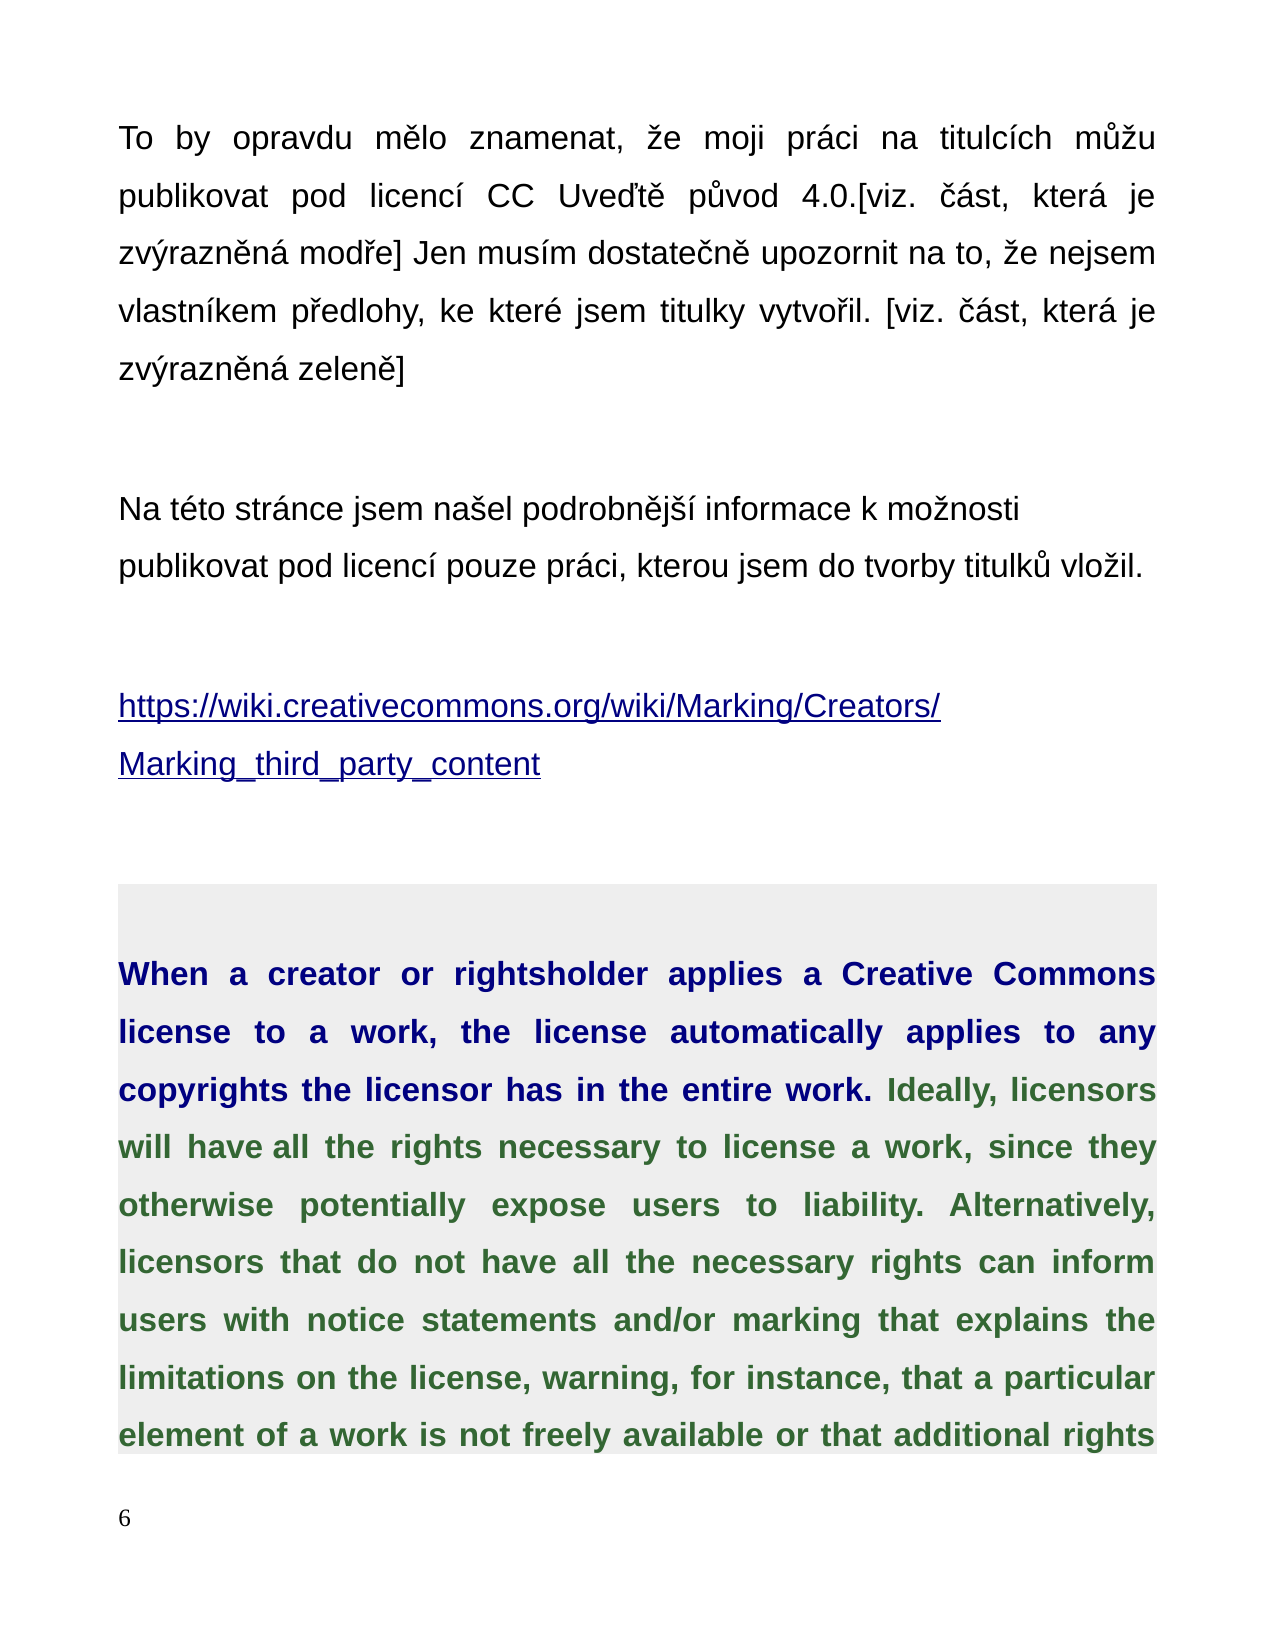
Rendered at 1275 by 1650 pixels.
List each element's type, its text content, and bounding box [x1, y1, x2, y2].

text To by opravdu mělo znamenat, že moji práci na titulcích můžu publikovat pod licencí CC Uveďtě původ 4.0.[viz. část, která je zvýrazněná modře] Jen musím dostatečně upozornit na to, že nejsem vlastníkem předlohy, ke které jsem titulky vytvořil. [viz. část, která je zvýrazněná zeleně] [118, 118, 1157, 387]
text Na této stránce jsem našel podrobnější informace k možnosti publikovat pod licencí pouze práci, kterou jsem do tvorby titulků vložil. [118, 489, 1157, 585]
text https://wiki.creativecommons.org/wiki/Marking/Creators/Marking_third_party_content [118, 687, 1157, 783]
text When a creator or rightsholder applies a Creative Commons license to a work, the license automatically applies to any copyrights the licensor has in the entire work. Ideally, licensors will have all the rights necessary to license a work, since they otherwise potentially expose users to liability. Alternatively, licensors that do not have all the necessary rights can inform users with notice statements and/or marking that explains the limitations on the license, warning, for instance, that a particular element of a work is not freely available or that additional rights [118, 954, 1157, 1454]
